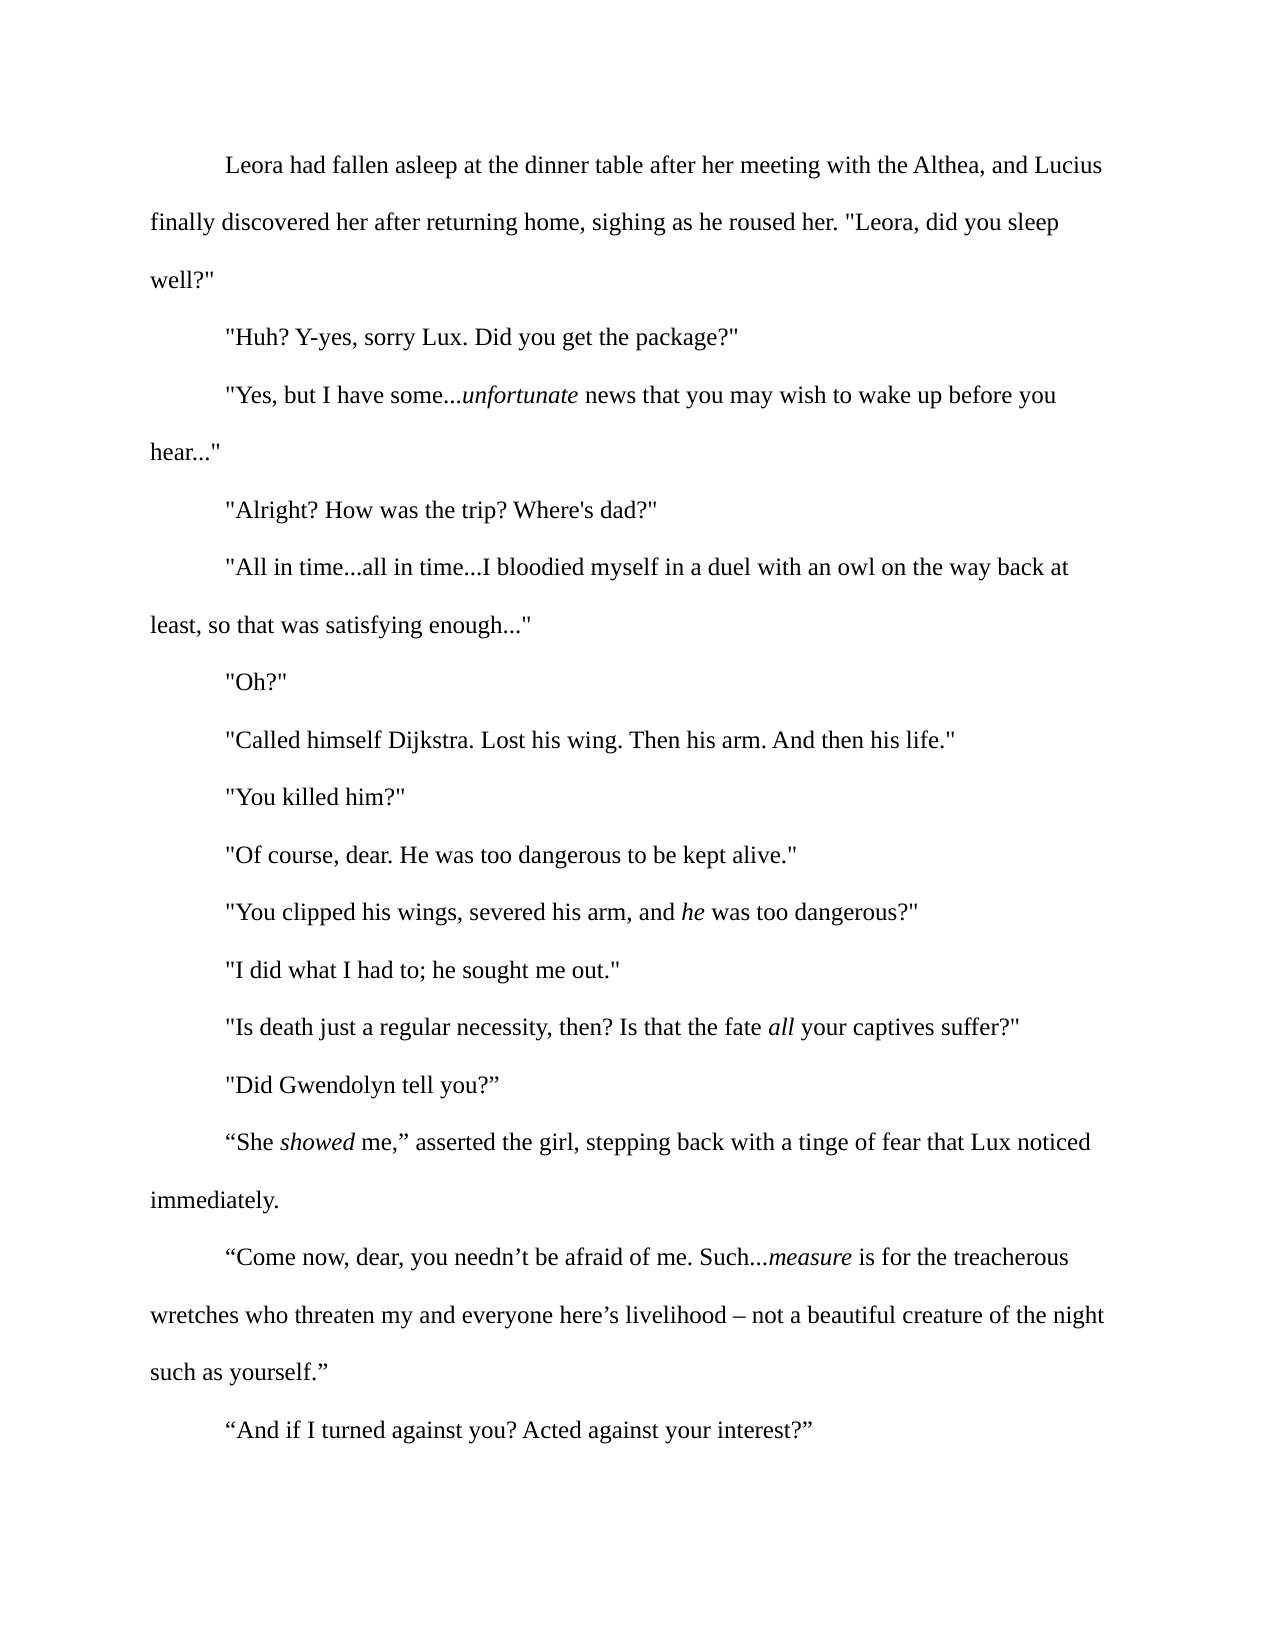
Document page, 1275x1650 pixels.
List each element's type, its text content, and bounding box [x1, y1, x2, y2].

text "Called himself Dijkstra. Lost his wing. Then his arm. And then his life." [150, 725, 1125, 754]
text "Did Gwendolyn tell you?” [150, 1070, 1125, 1099]
text “Come now, dear, you needn’t be afraid of me. Such...measure is for the treacherous wretches who threaten my and everyone here’s livelihood – not a beautiful creature of the night such as yourself.” [150, 1242, 1125, 1386]
text "All in time...all in time...I bloodied myself in a duel with an owl on the way back at least, so that was satisfying enough..." [150, 552, 1125, 639]
text Leora had fallen asleep at the dinner table after her meeting with the Althea, and Lucius finally discovered her after returning home, sighing as he roused her. "Leora, did you sleep well?" [150, 150, 1125, 294]
text “She showed me,” asserted the girl, stepping back with a tinge of fear that Lux noticed immediately. [150, 1127, 1125, 1214]
text "I did what I had to; he sought me out." [150, 955, 1125, 984]
text "Alright? How was the trip? Where's dad?" [150, 495, 1125, 524]
text "Is death just a regular necessity, then? Is that the fate all your captives suffer?" [150, 1012, 1125, 1041]
text "You killed him?" [150, 782, 1125, 811]
text "Huh? Y-yes, sorry Lux. Did you get the package?" [150, 322, 1125, 351]
text "Of course, dear. He was too dangerous to be kept alive." [150, 840, 1125, 869]
text "You clipped his wings, severed his arm, and he was too dangerous?" [150, 897, 1125, 926]
text “And if I turned against you? Acted against your interest?” [150, 1415, 1125, 1444]
text "Oh?" [150, 667, 1125, 696]
text "Yes, but I have some...unfortunate news that you may wish to wake up before you hear..." [150, 380, 1125, 466]
